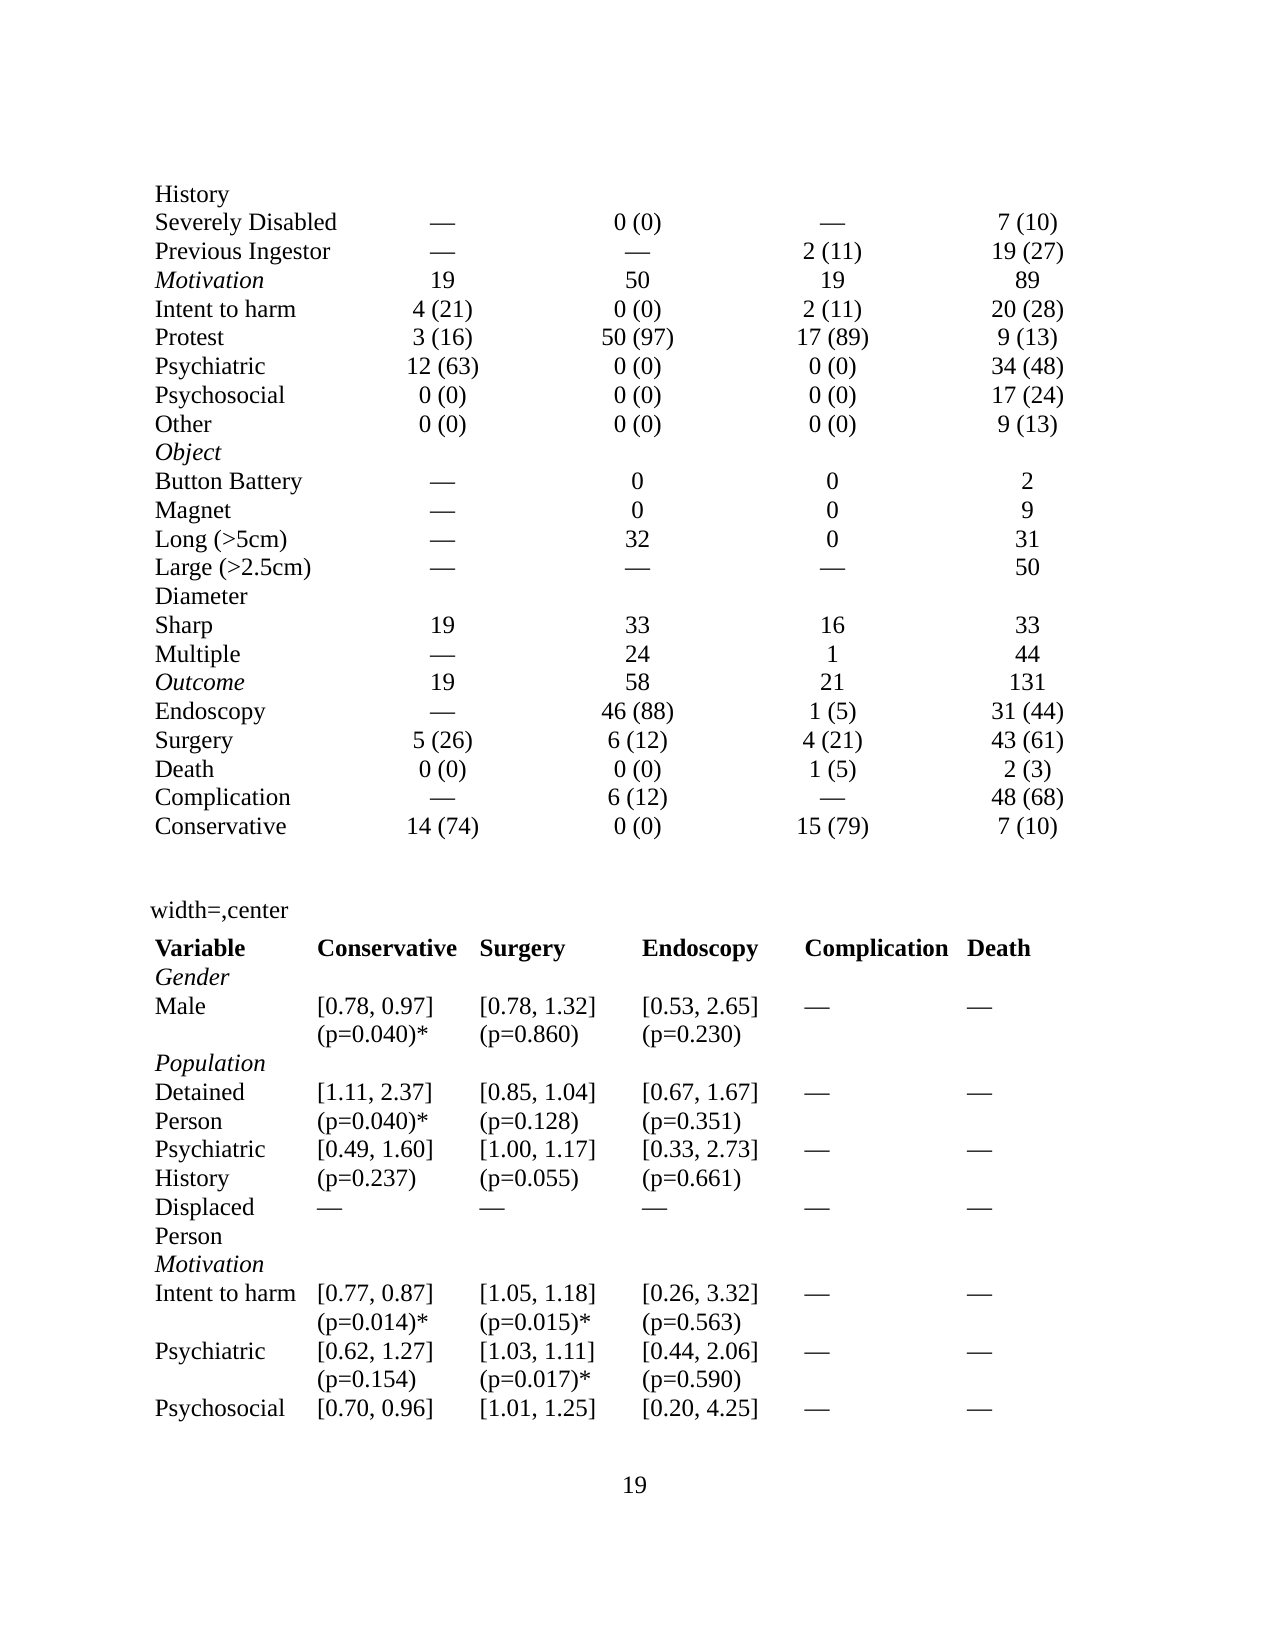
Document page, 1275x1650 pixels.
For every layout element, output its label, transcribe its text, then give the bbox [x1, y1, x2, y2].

table_cell [1.11, 2.37] (p=0.040)* [313, 1077, 475, 1134]
table_cell [0.26, 3.32] (p=0.563) [638, 1278, 800, 1336]
table_cell Large (>2.5cm) Diameter [150, 553, 345, 610]
table_cell — [800, 1278, 962, 1336]
table_cell — [345, 236, 540, 265]
table_cell 48 (68) [930, 783, 1125, 811]
table_cell 9 (13) [930, 409, 1125, 437]
table_cell 19 (27) [930, 236, 1125, 265]
table_cell [0.53, 2.65] (p=0.230) [638, 991, 800, 1048]
table_cell — [963, 991, 1125, 1048]
table_cell 131 [930, 668, 1125, 696]
table_header [345, 150, 540, 179]
table_cell 34 (48) [930, 351, 1125, 380]
table_cell Intent to harm [150, 1278, 312, 1336]
table_cell [0.20, 4.25] [638, 1393, 800, 1422]
table_cell Endoscopy [150, 696, 345, 725]
table_cell [1.05, 1.18] (p=0.015)* [475, 1278, 637, 1336]
table_cell [0.85, 1.04] (p=0.128) [475, 1077, 637, 1134]
table_cell 12 (63) [345, 351, 540, 380]
table_cell 58 [540, 668, 735, 696]
table_cell [930, 179, 1125, 207]
table_cell Motivation [150, 1250, 1125, 1278]
table_cell 1 (5) [735, 696, 930, 725]
table_cell Protest [150, 323, 345, 351]
table_cell Detained Person [150, 1077, 312, 1134]
table_cell 5 (26) [345, 725, 540, 754]
table_cell — [800, 991, 962, 1048]
table_cell 31 (44) [930, 696, 1125, 725]
table_cell — [345, 553, 540, 610]
table_cell 17 (24) [930, 380, 1125, 409]
table_cell — [638, 1192, 800, 1249]
table_cell [0.62, 1.27] (p=0.154) [313, 1336, 475, 1393]
table_cell — [345, 495, 540, 524]
table_cell 0 [735, 466, 930, 495]
table_cell Psychiatric [150, 351, 345, 380]
table_cell 0 (0) [735, 351, 930, 380]
table_cell Sharp [150, 610, 345, 639]
table_cell 0 (0) [345, 409, 540, 437]
table_cell — [345, 466, 540, 495]
table_cell [1.00, 1.17] (p=0.055) [475, 1135, 637, 1192]
table_cell Motivation [150, 265, 345, 294]
table_cell Outcome [150, 668, 345, 696]
table_cell 0 (0) [735, 409, 930, 437]
table_cell [345, 179, 540, 207]
table_cell — [735, 208, 930, 236]
table_cell [735, 179, 930, 207]
table_cell 0 [540, 466, 735, 495]
table_cell 9 (13) [930, 323, 1125, 351]
table_cell Male [150, 991, 312, 1048]
table_cell 44 [930, 639, 1125, 667]
table_cell 19 [735, 265, 930, 294]
table_cell 0 (0) [345, 380, 540, 409]
table_cell 9 [930, 495, 1125, 524]
table_cell 0 (0) [540, 294, 735, 322]
table_cell [0.33, 2.73] (p=0.661) [638, 1135, 800, 1192]
table_cell Object [150, 438, 345, 466]
table_cell 50 (97) [540, 323, 735, 351]
table_cell [0.78, 1.32] (p=0.860) [475, 991, 637, 1048]
table_cell 0 (0) [540, 208, 735, 236]
table_cell [0.77, 0.87] (p=0.014)* [313, 1278, 475, 1336]
table_cell 6 (12) [540, 783, 735, 811]
table_header [735, 150, 930, 179]
table_cell — [800, 1393, 962, 1422]
table_cell — [963, 1135, 1125, 1192]
table_cell 33 [540, 610, 735, 639]
table_cell Long (>5cm) [150, 524, 345, 552]
table_cell — [800, 1135, 962, 1192]
table_cell 17 (89) [735, 323, 930, 351]
table_header Complication [800, 933, 962, 962]
table_cell Psychiatric [150, 1336, 312, 1393]
table_cell — [313, 1192, 475, 1249]
table_cell Magnet [150, 495, 345, 524]
table_cell — [800, 1192, 962, 1249]
table_cell — [800, 1077, 962, 1134]
table_cell 16 [735, 610, 930, 639]
table_cell — [735, 553, 930, 610]
table_cell 7 (10) [930, 811, 1125, 840]
table_cell 2 (11) [735, 236, 930, 265]
table_cell 33 [930, 610, 1125, 639]
table_cell Severely Disabled [150, 208, 345, 236]
text width=,center [150, 896, 1125, 924]
table_cell 0 (0) [540, 380, 735, 409]
table_cell Population [150, 1048, 1125, 1077]
table_cell 19 [345, 265, 540, 294]
table_cell Button Battery [150, 466, 345, 495]
table_header Variable [150, 933, 312, 962]
table_cell 15 (79) [735, 811, 930, 840]
table_cell Intent to harm [150, 294, 345, 322]
table_cell 0 [735, 495, 930, 524]
table_header Endoscopy [638, 933, 800, 962]
table_cell 0 (0) [540, 811, 735, 840]
table_cell — [345, 783, 540, 811]
table_cell 43 (61) [930, 725, 1125, 754]
table_cell 3 (16) [345, 323, 540, 351]
table_cell 21 [735, 668, 930, 696]
table_cell 7 (10) [930, 208, 1125, 236]
table_cell — [800, 1336, 962, 1393]
table_cell [930, 438, 1125, 466]
table_cell Other [150, 409, 345, 437]
table_cell — [963, 1336, 1125, 1393]
table_cell 0 (0) [345, 754, 540, 782]
table_cell [0.44, 2.06] (p=0.590) [638, 1336, 800, 1393]
table_cell 0 (0) [735, 380, 930, 409]
table_cell Conservative [150, 811, 345, 840]
table_cell 50 [930, 553, 1125, 610]
table_cell Surgery [150, 725, 345, 754]
table_cell [1.01, 1.25] [475, 1393, 637, 1422]
table_cell Multiple [150, 639, 345, 667]
table_header [930, 150, 1125, 179]
table_cell — [963, 1192, 1125, 1249]
table_cell 32 [540, 524, 735, 552]
table_cell 6 (12) [540, 725, 735, 754]
table_cell — [540, 236, 735, 265]
table_cell 1 (5) [735, 754, 930, 782]
table_cell 0 [540, 495, 735, 524]
table_cell [1.03, 1.11] (p=0.017)* [475, 1336, 637, 1393]
table_cell [345, 438, 540, 466]
table_cell [0.67, 1.67] (p=0.351) [638, 1077, 800, 1134]
table_cell 0 [735, 524, 930, 552]
table_cell 19 [345, 668, 540, 696]
table_cell [0.49, 1.60] (p=0.237) [313, 1135, 475, 1192]
table_cell — [345, 696, 540, 725]
table_cell 2 (3) [930, 754, 1125, 782]
table_cell — [475, 1192, 637, 1249]
table_cell — [345, 208, 540, 236]
table_cell Displaced Person [150, 1192, 312, 1249]
table_cell 2 (11) [735, 294, 930, 322]
table_cell 19 [345, 610, 540, 639]
table_cell [0.70, 0.96] [313, 1393, 475, 1422]
table_cell 14 (74) [345, 811, 540, 840]
table_cell — [345, 639, 540, 667]
table_cell 4 (21) [735, 725, 930, 754]
table_cell — [345, 524, 540, 552]
table_cell Previous Ingestor [150, 236, 345, 265]
table_cell 0 (0) [540, 351, 735, 380]
table_header [540, 150, 735, 179]
table_header Death [963, 933, 1125, 962]
table_cell — [963, 1393, 1125, 1422]
table_cell 0 (0) [540, 754, 735, 782]
table_cell 1 [735, 639, 930, 667]
table_cell History [150, 179, 345, 207]
table_cell 0 (0) [540, 409, 735, 437]
table_cell 31 [930, 524, 1125, 552]
table_cell 2 [930, 466, 1125, 495]
table_cell — [540, 553, 735, 610]
table_cell Death [150, 754, 345, 782]
table_cell Gender [150, 962, 1125, 991]
table_cell 50 [540, 265, 735, 294]
table_header Conservative [313, 933, 475, 962]
table_header Surgery [475, 933, 637, 962]
table_cell 46 (88) [540, 696, 735, 725]
table_cell [540, 438, 735, 466]
table_cell — [963, 1278, 1125, 1336]
table_cell [735, 438, 930, 466]
table_cell Complication [150, 783, 345, 811]
table_cell [0.78, 0.97] (p=0.040)* [313, 991, 475, 1048]
table_cell Psychosocial [150, 1393, 312, 1422]
table_cell Psychosocial [150, 380, 345, 409]
table_cell 89 [930, 265, 1125, 294]
table_header [150, 150, 345, 179]
table_cell 20 (28) [930, 294, 1125, 322]
table_cell 4 (21) [345, 294, 540, 322]
table_cell — [735, 783, 930, 811]
table_cell 24 [540, 639, 735, 667]
table_cell — [963, 1077, 1125, 1134]
table_cell [540, 179, 735, 207]
table_cell Psychiatric History [150, 1135, 312, 1192]
